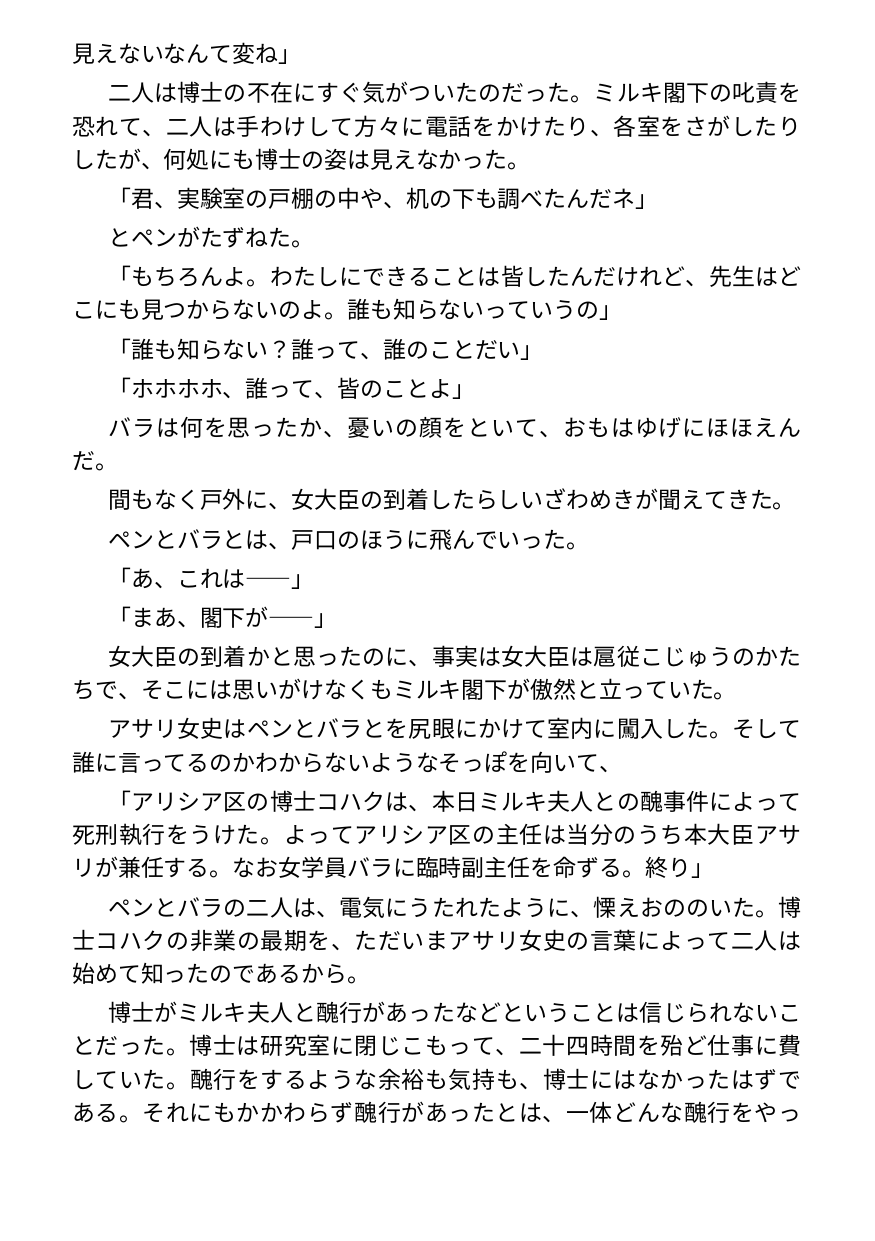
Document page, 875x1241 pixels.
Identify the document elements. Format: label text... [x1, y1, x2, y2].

text ペンとバラの二人は、電気にうたれたように、慄えおののいた。博士コハクの非業の最期を、ただいまアサリ女史の言葉によって二人は始めて知ったのであるから。 [72, 889, 802, 989]
text 「ホホホホ、誰って、皆のことよ」 [72, 371, 802, 404]
text 「アリシア区の博士コハクは、本日ミルキ夫人との醜事件によって死刑執行をうけた。よってアリシア区の主任は当分のうち本大臣アサリが兼任する。なお女学員バラに臨時副主任を命ずる。終り」 [72, 784, 802, 883]
text アサリ女史はペンとバラとを尻眼にかけて室内に闖入した。そして誰に言ってるのかわからないようなそっぽを向いて、 [72, 711, 802, 778]
text とペンがたずねた。 [72, 220, 802, 253]
text 博士がミルキ夫人と醜行があったなどということは信じられないことだった。博士は研究室に閉じこもって、二十四時間を殆ど仕事に費していた。醜行をするような余裕も気持も、博士にはなかったはずである。それにもかかわらず醜行があったとは、一体どんな醜行をやっ [72, 995, 802, 1128]
text 「君、実験室の戸棚の中や、机の下も調べたんだネ」 [72, 181, 802, 214]
text 見えないなんて変ね」 [72, 36, 802, 69]
text 「もちろんよ。わたしにできることは皆したんだけれど、先生はどこにも見つからないのよ。誰も知らないっていうの」 [72, 259, 802, 326]
text 二人は博士の不在にすぐ気がついたのだった。ミルキ閣下の叱責を恐れて、二人は手わけして方々に電話をかけたり、各室をさがしたりしたが、何処にも博士の姿は見えなかった。 [72, 75, 802, 175]
text ペンとバラとは、戸口のほうに飛んでいった。 [72, 521, 802, 555]
text バラは何を思ったか、憂いの顔をといて、おもはゆげにほほえんだ。 [72, 410, 802, 476]
text 「あ、これは――」 [72, 561, 802, 594]
text 「まあ、閣下が――」 [72, 600, 802, 633]
text 「誰も知らない？誰って、誰のことだい」 [72, 332, 802, 365]
text 間もなく戸外に、女大臣の到着したらしいざわめきが聞えてきた。 [72, 482, 802, 516]
text 女大臣の到着かと思ったのに、事実は女大臣は扈従こじゅうのかたちで、そこには思いがけなくもミルキ閣下が傲然と立っていた。 [72, 639, 802, 705]
